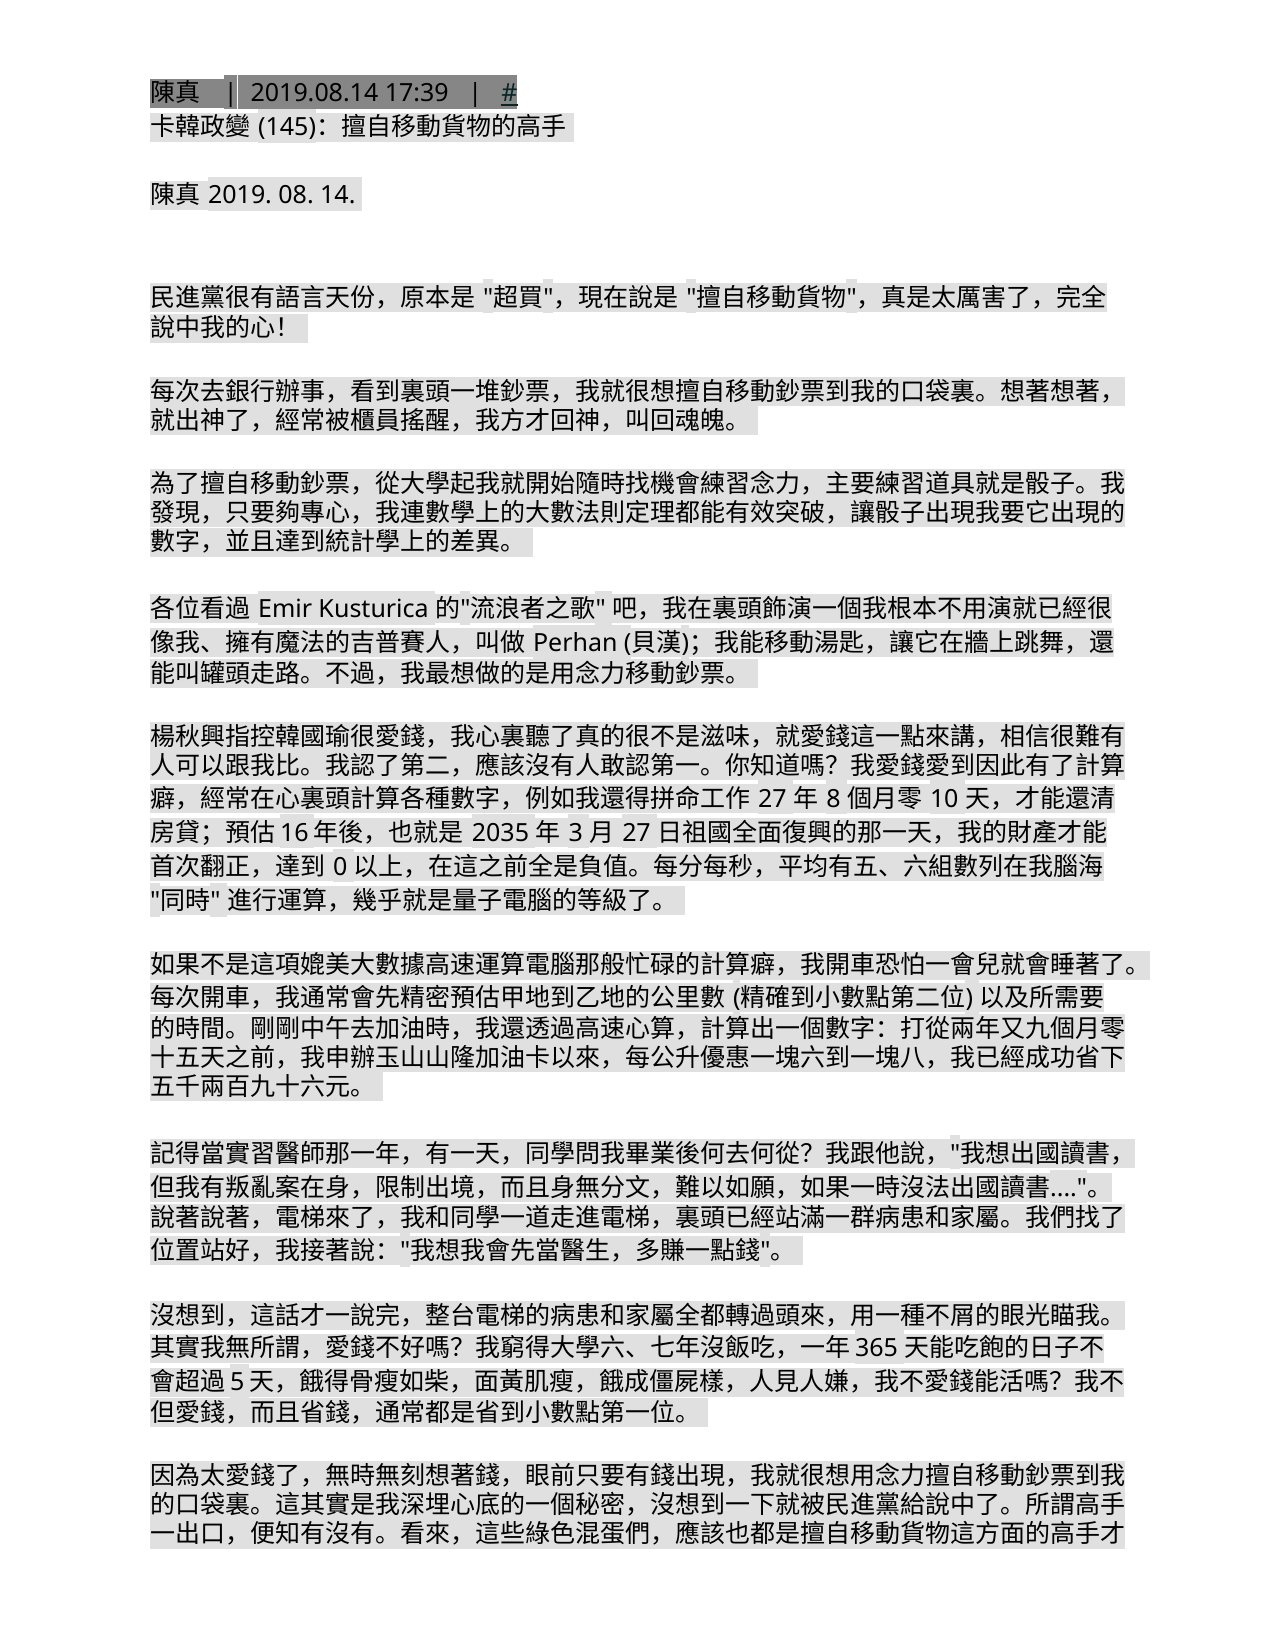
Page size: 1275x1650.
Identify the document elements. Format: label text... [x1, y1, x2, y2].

text 陳真 | 2019.08.14 17:39 | # [150, 75, 1125, 109]
text 卡韓政變 (145)：擅自移動貨物的高手 陳真 2019. 08. 14. 民進黨很有語言天份，原本是 "超買"，現在說是 "擅自移動貨物"，真是太厲害了，完全說中我的心！ 每次去銀行辦事，看到裏頭一堆鈔票，我就很想擅自移動鈔票到我的口袋裏。想著想著，就出神了，經常被櫃員搖醒，我方才回神，叫回魂魄。 為了擅自移動鈔票，從大學起我就開始隨時找機會練習念力，主要練習道具就是骰子。我發現，只要夠專心，我連數學上的大數法則定理都能有效突破，讓骰子出現我要它出現的數字，並且達到統計學上的差異。 各位看過 Emir Kusturica 的"流浪者之歌" 吧，我在裏頭飾演一個我根本不用演就已經很像我、擁有魔法的吉普賽人，叫做 Perhan (貝漢)；我能移動湯匙，讓它在牆上跳舞，還能叫罐頭走路。不過，我最想做的是用念力移動鈔票。 楊秋興指控韓國瑜很愛錢，我心裏聽了真的很不是滋味，就愛錢這一點來講，相信很難有人可以跟我比。我認了第二，應該沒有人敢認第一。你知道嗎？我愛錢愛到因此有了計算癖，經常在心裏頭計算各種數字，例如我還得拼命工作 27 年 8 個月零 10 天，才能還清房貸；預估16年後，也就是 2035 年 3 月 27 日祖國全面復興的那一天，我的財產才能首次翻正，達到 0 以上，在這之前全是負值。每分每秒，平均有五、六組數列在我腦海 "同時" 進行運算，幾乎就是量子電腦的等級了。 如果不是這項媲美大數據高速運算電腦那般忙碌的計算癖，我開車恐怕一會兒就會睡著了。每次開車，我通常會先精密預估甲地到乙地的公里數 (精確到小數點第二位) 以及所需要的時間。剛剛中午去加油時，我還透過高速心算，計算出一個數字：打從兩年又九個月零十五天之前，我申辦玉山山隆加油卡以來，每公升優惠一塊六到一塊八，我已經成功省下五千兩百九十六元。 記得當實習醫師那一年，有一天，同學問我畢業後何去何從？我跟他說，"我想出國讀書，但我有叛亂案在身，限制出境，而且身無分文，難以如願，如果一時沒法出國讀書...."。說著說著，電梯來了，我和同學一道走進電梯，裏頭已經站滿一群病患和家屬。我們找了位置站好，我接著說："我想我會先當醫生，多賺一點錢"。 沒想到，這話才一說完，整台電梯的病患和家屬全都轉過頭來，用一種不屑的眼光瞄我。其實我無所謂，愛錢不好嗎？我窮得大學六、七年沒飯吃，一年365 天能吃飽的日子不會超過5天，餓得骨瘦如柴，面黃肌瘦，餓成僵屍樣，人見人嫌，我不愛錢能活嗎？我不但愛錢，而且省錢，通常都是省到小數點第一位。 因為太愛錢了，無時無刻想著錢，眼前只要有錢出現，我就很想用念力擅自移動鈔票到我的口袋裏。這其實是我深埋心底的一個秘密，沒想到一下就被民進黨給說中了。所謂高手一出口，便知有沒有。看來，這些綠色混蛋們，應該也都是擅自移動貨物這方面的高手才對。 ========== 私菸案大事化小！走私變成「擅自移動貨物」財政部輕罰華航15萬 風傳媒 林上祚 2019年8月14日 總統府「永和警衛室」利用總統蔡英文出訪，走私上萬條洋菸的醜聞，最近似乎有大事化小的跡象。財政部關務署最近對協助國安人員走私洋菸的華膳倉儲，處以15萬元行政罰 [150, 109, 1125, 1549]
